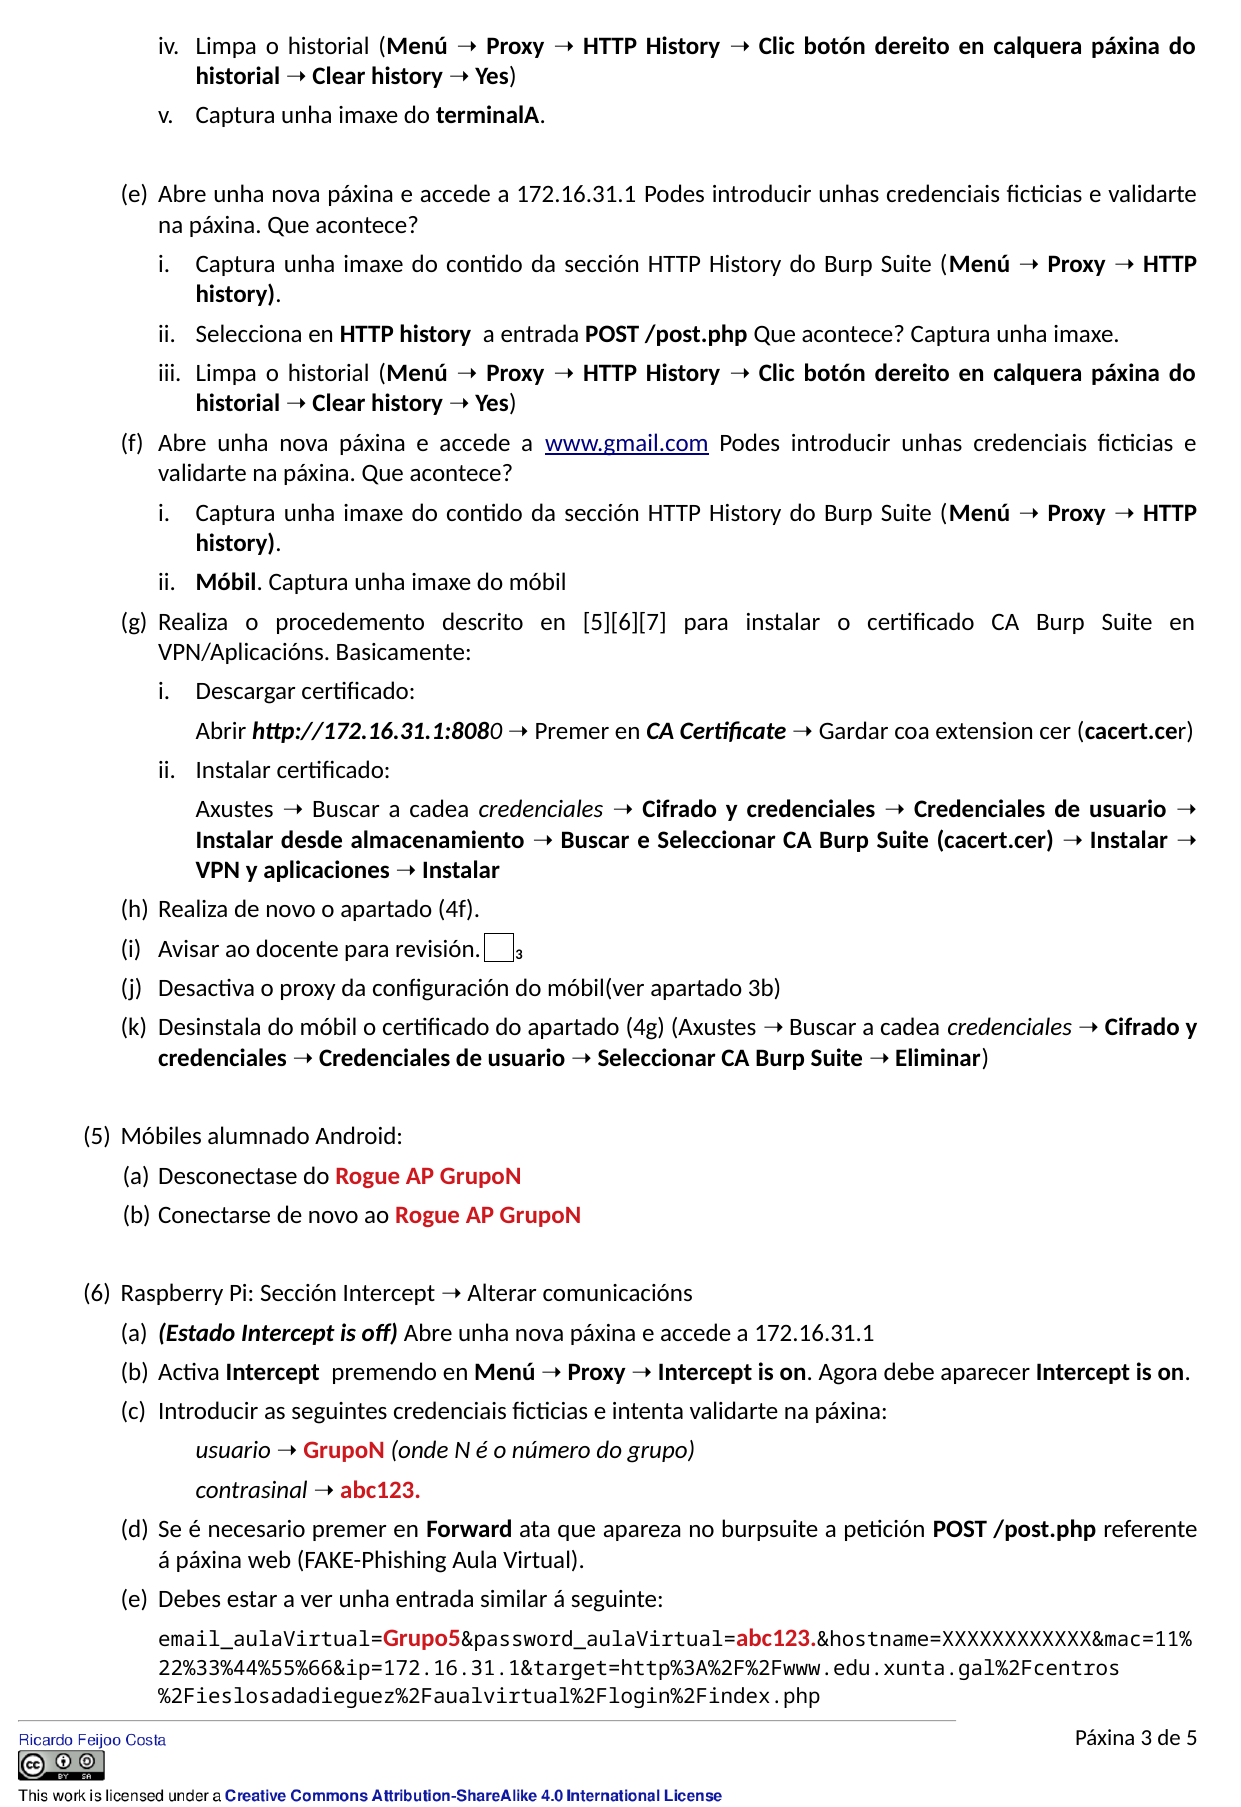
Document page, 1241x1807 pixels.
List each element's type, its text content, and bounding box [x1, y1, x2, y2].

list Conectarse de novo ao Rogue AP GrupoN [122, 1199, 1197, 1229]
list Se é necesario premer en Forward ata que apareza no burpsuite a petición POST /post.php referente á páxina web (FAKE-Phishing Aula Virtual). [120, 1513, 1197, 1574]
list Móbiles alumnado Android: [83, 1121, 1197, 1151]
list Desactiva o proxy da configuración do móbil(ver apartado 3b) [120, 972, 1197, 1003]
list Desinstala do móbil o certificado do apartado (4g) (Axustes ➝ Buscar a cadea credenciales ➝ Cifrado y credenciales ➝ Credenciales de usuario ➝ Seleccionar CA Burp Suite ➝ Eliminar) [120, 1011, 1197, 1072]
list Raspberry Pi: Sección Intercept ➝ Alterar comunicacións [83, 1278, 1197, 1308]
list contrasinal ➝ abc123. [158, 1474, 1197, 1504]
list Móbil. Captura unha imaxe do móbil [158, 566, 1197, 597]
list Abre unha nova páxina e accede a www.gmail.com Podes introducir unhas credenciais ficticias e validarte na páxina. Que acontece? [120, 427, 1197, 488]
list Abre unha nova páxina e accede a 172.16.31.1 Podes introducir unhas credenciais ficticias e validarte na páxina. Que acontece? [120, 178, 1197, 239]
list Realiza o procedemento descrito en [5][6][7] para instalar o certificado CA Burp Suite en VPN/Aplicacións. Basicamente: [120, 606, 1197, 667]
list Avisar ao docente para revisión. 3 [120, 933, 1197, 963]
list Descargar certificado: [158, 676, 1197, 706]
list email_aulaVirtual=Grupo5&password_aulaVirtual=abc123.&hostname=XXXXXXXXXXXX&mac=11%22%33%44%55%66&ip=172.16.31.1&target=http%3A%2F%2Fwww.edu.xunta.gal%2Fcentros%2Fieslosadadieguez%2Faualvirtual%2Flogin%2Findex.php [120, 1622, 1197, 1710]
list Limpa o historial (Menú ➝ Proxy ➝ HTTP History ➝ Clic botón dereito en calquera páxina do historial ➝ Clear history ➝ Yes) [158, 30, 1197, 91]
list Captura unha imaxe do contido da sección HTTP History do Burp Suite (Menú ➝ Proxy ➝ HTTP history). [158, 497, 1197, 558]
list Debes estar a ver unha entrada similar á seguinte: [120, 1583, 1197, 1613]
list (Estado Intercept is off) Abre unha nova páxina e accede a 172.16.31.1 [120, 1317, 1197, 1347]
list Captura unha imaxe do contido da sección HTTP History do Burp Suite (Menú ➝ Proxy ➝ HTTP history). [158, 248, 1197, 309]
list Axustes ➝ Buscar a cadea credenciales ➝ Cifrado y credenciales ➝ Credenciales de usuario ➝ Instalar desde almacenamiento ➝ Buscar e Seleccionar CA Burp Suite (cacert.cer) ➝ Instalar ➝ VPN y aplicaciones ➝ Instalar [158, 793, 1197, 885]
list Limpa o historial (Menú ➝ Proxy ➝ HTTP History ➝ Clic botón dereito en calquera páxina do historial ➝ Clear history ➝ Yes) [158, 357, 1197, 418]
list Instalar certificado: [158, 754, 1197, 784]
picture [8, 1715, 957, 1806]
list Captura unha imaxe do terminalA. [158, 100, 1197, 130]
list Abrir http://172.16.31.1:8080 ➝ Premer en CA Certificate ➝ Gardar coa extension cer (cacert.cer) [158, 715, 1197, 745]
list usuario ➝ GrupoN (onde N é o número do grupo) [158, 1435, 1197, 1465]
list Activa Intercept premendo en Menú ➝ Proxy ➝ Intercept is on. Agora debe aparecer Intercept is on. [120, 1356, 1197, 1387]
list Introducir as seguintes credenciais ficticias e intenta validarte na páxina: [120, 1395, 1197, 1426]
list Selecciona en HTTP history a entrada POST /post.php Que acontece? Captura unha imaxe. [158, 318, 1197, 348]
list Desconectase do Rogue AP GrupoN [122, 1160, 1197, 1190]
list Realiza de novo o apartado (4f). [120, 894, 1197, 924]
